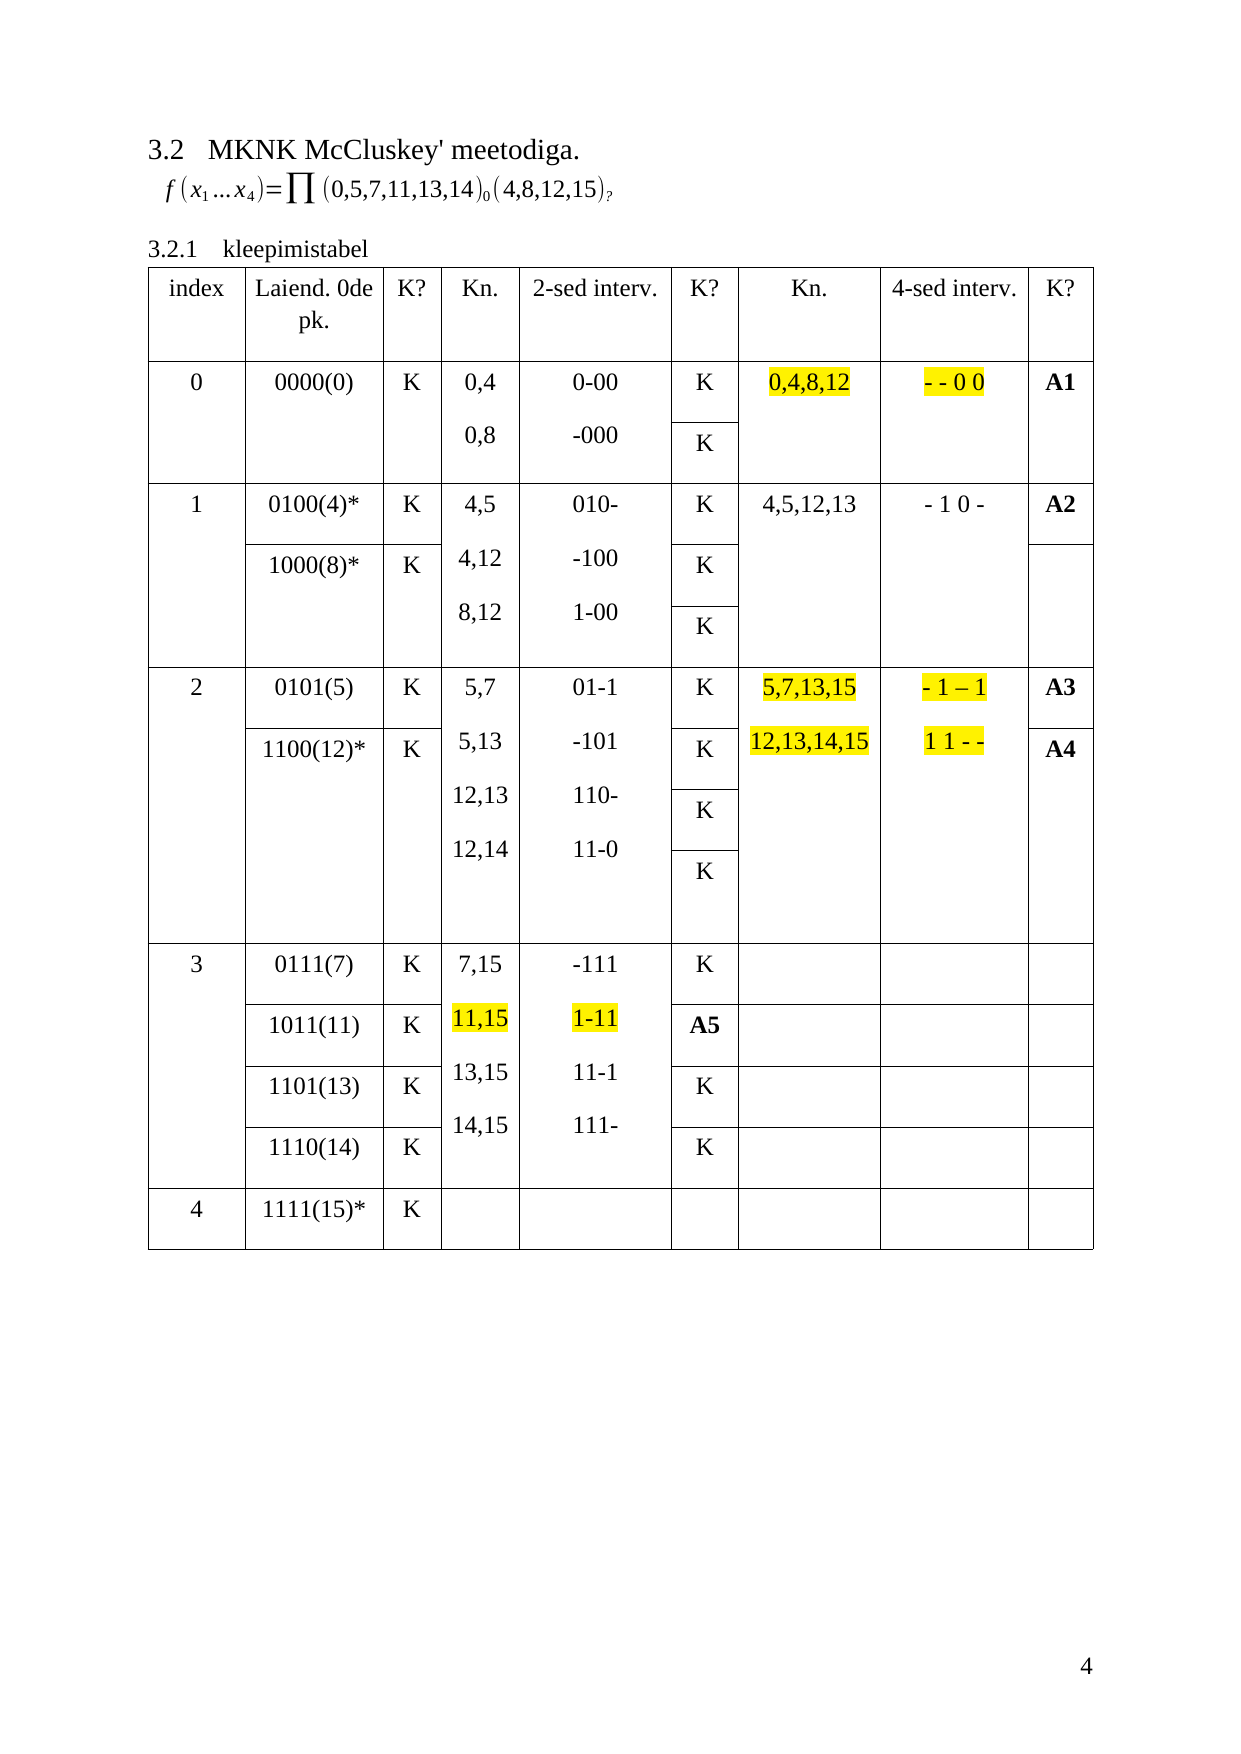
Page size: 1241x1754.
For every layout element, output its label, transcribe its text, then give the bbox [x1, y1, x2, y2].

table_cell K [384, 668, 441, 728]
table_cell K [672, 545, 738, 606]
subtitle MKNK McCluskey' meetodiga. [148, 132, 1093, 165]
table_cell [520, 1189, 671, 1249]
table_header K? [384, 268, 441, 361]
table_cell -111 1-11 11-1 111- [520, 944, 671, 1188]
table_cell 010- -100 1-00 [520, 484, 671, 667]
table_cell K [672, 729, 738, 789]
table_cell K [384, 545, 441, 667]
table_cell [881, 1067, 1028, 1127]
table_cell 1000(8)* [246, 545, 383, 667]
table_cell 5,7,13,15 12,13,14,15 [739, 668, 880, 943]
table_cell [739, 1067, 880, 1127]
table_cell 0,4 0,8 [442, 362, 519, 483]
table_cell [442, 1189, 519, 1249]
table_cell [1029, 1067, 1093, 1127]
table_cell 4 [149, 1189, 245, 1249]
table_cell 2 [149, 668, 245, 943]
table_cell K [672, 851, 738, 943]
table_header Laiend. 0de pk. [246, 268, 383, 361]
table_cell A1 [1029, 362, 1093, 483]
table_cell K [384, 1005, 441, 1066]
table_header 2-sed interv. [520, 268, 671, 361]
table_cell 0100(4)* [246, 484, 383, 544]
table_cell K [384, 362, 441, 483]
table_cell K [384, 944, 441, 1004]
table_cell [739, 1189, 880, 1249]
table_cell K [384, 484, 441, 544]
table_header K? [1029, 268, 1093, 361]
table_cell K [672, 423, 738, 483]
table_cell 0,4,8,12 [739, 362, 880, 483]
table_cell 1100(12)* [246, 729, 383, 943]
table_cell K [672, 484, 738, 544]
table_cell [739, 1005, 880, 1066]
table_cell [1029, 1005, 1093, 1066]
table_cell K [384, 1128, 441, 1188]
table_cell 7,15 11,15 13,15 14,15 [442, 944, 519, 1188]
table_cell [881, 944, 1028, 1004]
table_cell 0 [149, 362, 245, 483]
table_cell K [672, 790, 738, 850]
table_cell A4 [1029, 729, 1093, 943]
table_cell [881, 1189, 1028, 1249]
table_cell K [672, 1067, 738, 1127]
table_cell K [384, 1189, 441, 1249]
table_cell 1011(11) [246, 1005, 383, 1066]
table_cell [1029, 944, 1093, 1004]
table_cell K [672, 1128, 738, 1188]
table_cell - - 0 0 [881, 362, 1028, 483]
table_cell 1101(13) [246, 1067, 383, 1127]
table_cell 1 [149, 484, 245, 667]
table_cell 3 [149, 944, 245, 1188]
table_cell 0111(7) [246, 944, 383, 1004]
table_cell 1111(15)* [246, 1189, 383, 1249]
table_header Kn. [739, 268, 880, 361]
table_cell K [672, 668, 738, 728]
table_cell [739, 1128, 880, 1188]
table_cell - 1 – 1 1 1 - - [881, 668, 1028, 943]
table_cell [1029, 1189, 1093, 1249]
table_cell 5,7 5,13 12,13 12,14 [442, 668, 519, 943]
table_cell - 1 0 - [881, 484, 1028, 667]
table_cell 0101(5) [246, 668, 383, 728]
table_cell 0000(0) [246, 362, 383, 483]
table_cell 0-00 -000 [520, 362, 671, 483]
table_header K? [672, 268, 738, 361]
table_cell 4,5 4,12 8,12 [442, 484, 519, 667]
table_cell [1029, 1128, 1093, 1188]
table_cell A5 [672, 1005, 738, 1066]
table_cell A2 [1029, 484, 1093, 544]
table_cell K [672, 607, 738, 667]
table_header index [149, 268, 245, 361]
table_cell [881, 1005, 1028, 1066]
table_cell 1110(14) [246, 1128, 383, 1188]
table_header Kn. [442, 268, 519, 361]
table_cell [672, 1189, 738, 1249]
table_cell 01-1 -101 110- 11-0 [520, 668, 671, 943]
table_cell K [384, 1067, 441, 1127]
table_cell A3 [1029, 668, 1093, 728]
table_cell K [384, 729, 441, 943]
table_cell K [672, 944, 738, 1004]
table_cell [739, 944, 880, 1004]
table_cell 4,5,12,13 [739, 484, 880, 667]
table_header 4-sed interv. [881, 268, 1028, 361]
subtitle kleepimistabel [148, 234, 1093, 262]
table_cell K [672, 362, 738, 422]
table_cell [1029, 545, 1093, 667]
table_cell [881, 1128, 1028, 1188]
